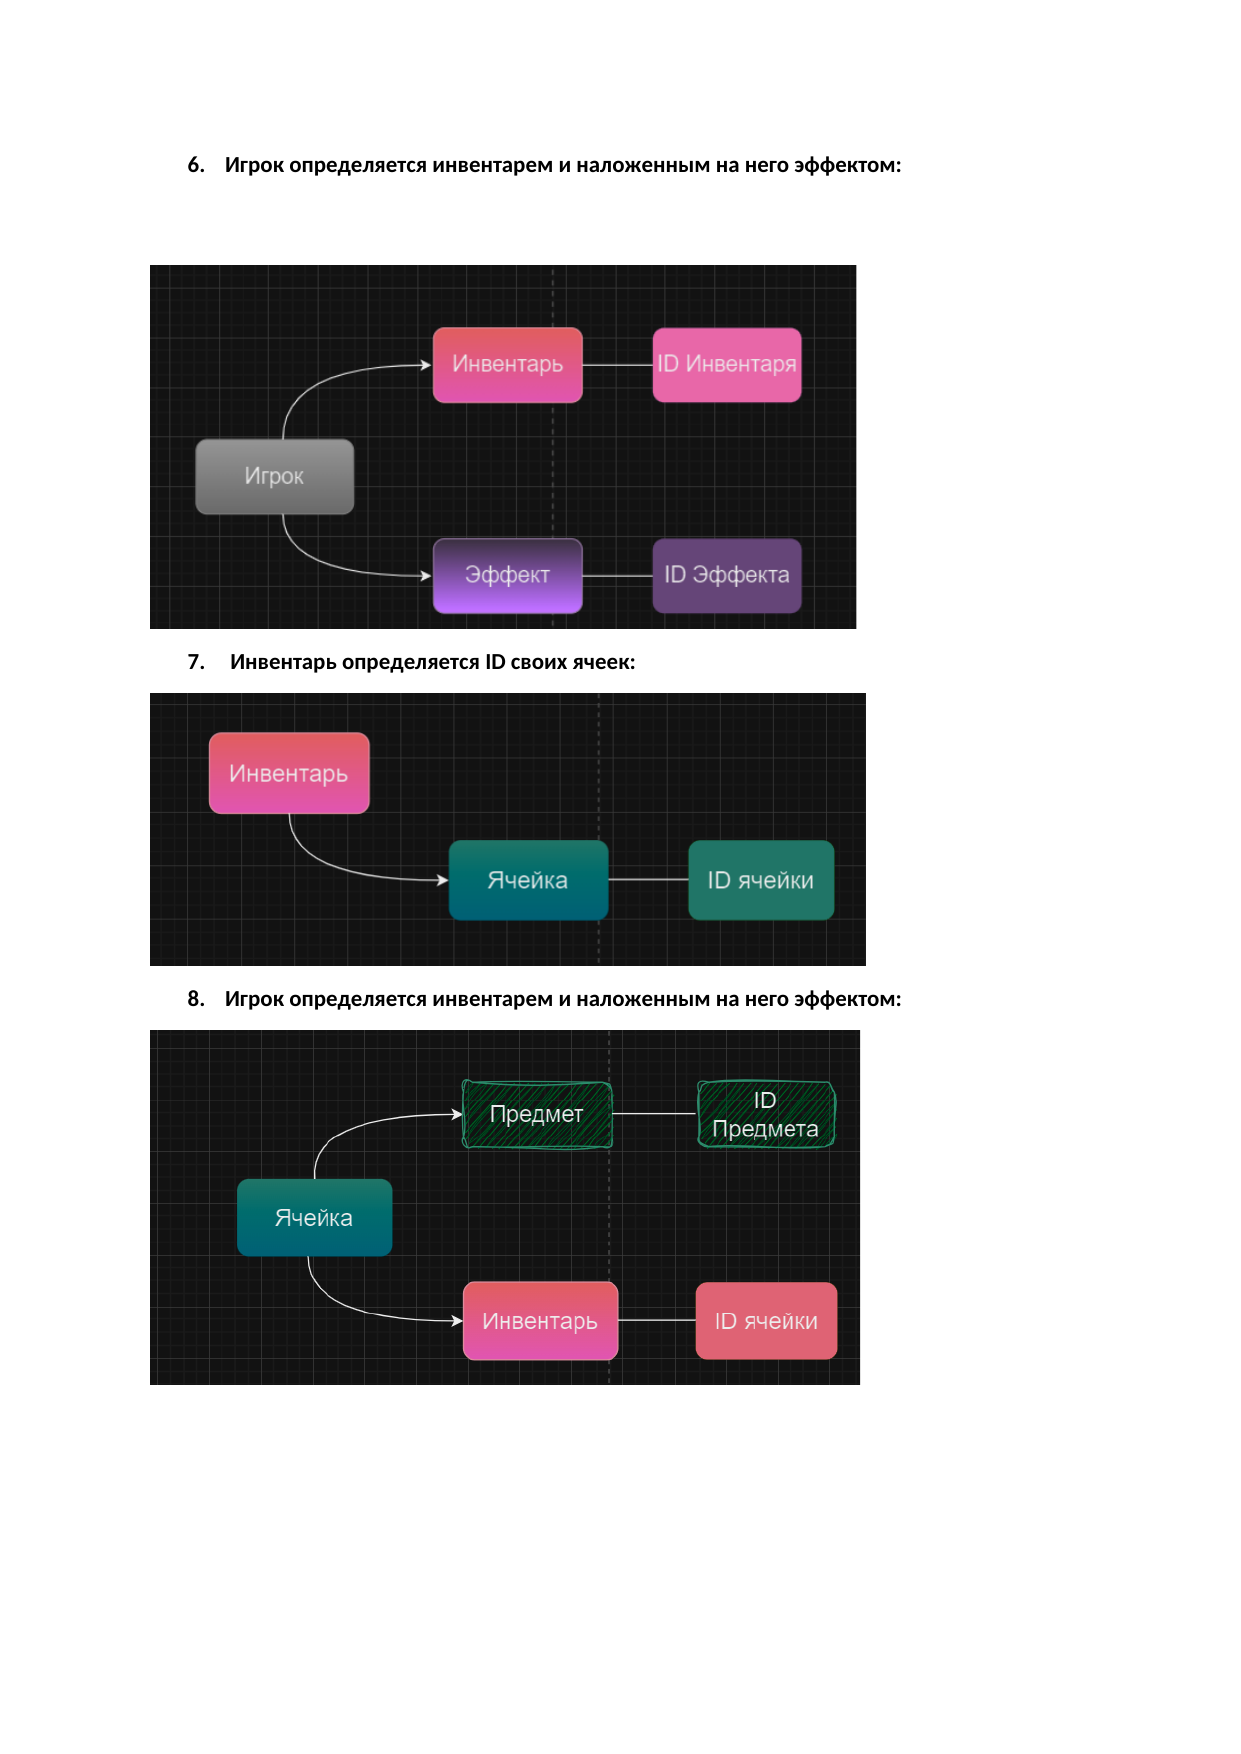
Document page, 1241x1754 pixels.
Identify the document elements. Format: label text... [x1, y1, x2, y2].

list Инвентарь определяется ID своих ячеек: [187, 647, 1090, 675]
list Игрок определяется инвентарем и наложенным на него эффектом: [187, 150, 1090, 178]
list Игрок определяется инвентарем и наложенным на него эффектом: [187, 984, 1090, 1012]
